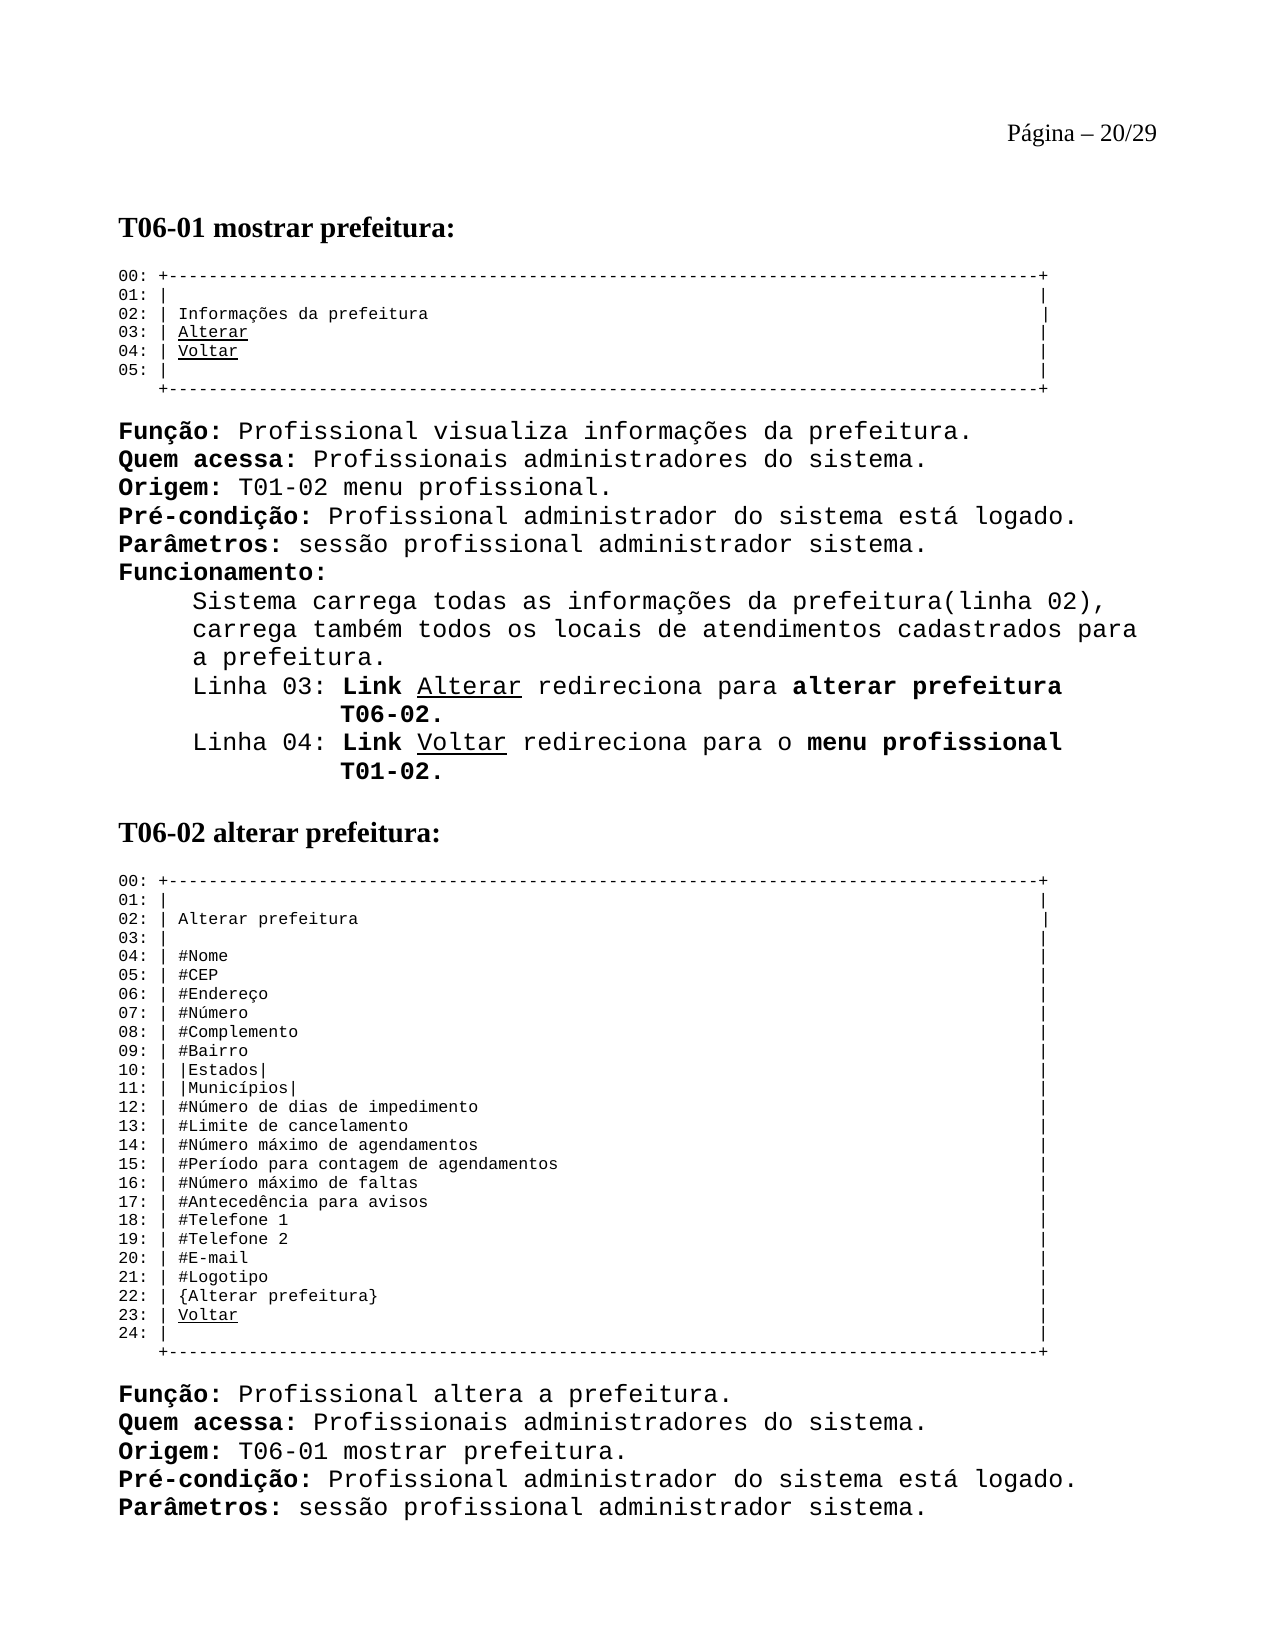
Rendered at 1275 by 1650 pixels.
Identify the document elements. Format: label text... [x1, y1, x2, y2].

text 16: | #Número máximo de faltas | [118, 1174, 1157, 1193]
text 06: | #Endereço | [118, 986, 1157, 1004]
text Parâmetros: sessão profissional administrador sistema. [118, 532, 1157, 560]
text 11: | |Municípios| | [118, 1080, 1157, 1099]
text T06-02 alterar prefeitura: [118, 815, 1157, 848]
text 08: | #Complemento | [118, 1023, 1157, 1042]
text 03: | Alterar | [118, 324, 1157, 343]
text 03: | | [118, 929, 1157, 948]
text 12: | #Número de dias de impedimento | [118, 1099, 1157, 1118]
text 04: | Voltar | [118, 343, 1157, 362]
text Parâmetros: sessão profissional administrador sistema. [118, 1495, 1157, 1523]
text 18: | #Telefone 1 | [118, 1212, 1157, 1231]
text Origem: T01-02 menu profissional. [118, 475, 1157, 503]
text Origem: T06-01 mostrar prefeitura. [118, 1438, 1157, 1467]
text 05: | #CEP | [118, 967, 1157, 986]
text +---------------------------------------------------------------------------------------+ [118, 381, 1157, 399]
text 22: | {Alterar prefeitura} | [118, 1287, 1157, 1306]
text 20: | #E-mail | [118, 1250, 1157, 1268]
text 17: | #Antecedência para avisos | [118, 1193, 1157, 1212]
text 02: | Informações da prefeitura | [118, 305, 1157, 324]
text 24: | | [118, 1325, 1157, 1344]
text Funcionamento: [118, 560, 1157, 588]
text 15: | #Período para contagem de agendamentos | [118, 1155, 1157, 1174]
text 05: | | [118, 362, 1157, 381]
text 10: | |Estados| | [118, 1061, 1157, 1080]
text Função: Profissional visualiza informações da prefeitura. [118, 418, 1157, 447]
text Quem acessa: Profissionais administradores do sistema. [118, 447, 1157, 475]
text 07: | #Número | [118, 1004, 1157, 1023]
text 14: | #Número máximo de agendamentos | [118, 1137, 1157, 1155]
text 19: | #Telefone 2 | [118, 1231, 1157, 1250]
text 00: +---------------------------------------------------------------------------------------+ [118, 267, 1157, 286]
text T06-01 mostrar prefeitura: [118, 210, 1157, 243]
text 21: | #Logotipo | [118, 1268, 1157, 1287]
text 23: | Voltar | [118, 1306, 1157, 1325]
text 09: | #Bairro | [118, 1042, 1157, 1061]
text 02: | Alterar prefeitura | [118, 910, 1157, 929]
text 00: +---------------------------------------------------------------------------------------+ [118, 873, 1157, 891]
text 04: | #Nome | [118, 948, 1157, 967]
text Função: Profissional altera a prefeitura. [118, 1382, 1157, 1410]
text 01: | | [118, 891, 1157, 910]
text 13: | #Limite de cancelamento | [118, 1118, 1157, 1137]
text Pré-condição: Profissional administrador do sistema está logado. [118, 1467, 1157, 1495]
text Sistema carrega todas as informações da prefeitura(linha 02), carrega também todos os locais de atendimentos cadastrados para a prefeitura. [118, 588, 1157, 673]
text 01: | | [118, 286, 1157, 305]
text Quem acessa: Profissionais administradores do sistema. [118, 1410, 1157, 1438]
text Linha 03: Link Alterar redireciona para alterar prefeitura T06-02. [118, 673, 1157, 730]
text Linha 04: Link Voltar redireciona para o menu profissional T01-02. [118, 730, 1157, 787]
text Pré-condição: Profissional administrador do sistema está logado. [118, 503, 1157, 532]
text +---------------------------------------------------------------------------------------+ [118, 1344, 1157, 1363]
